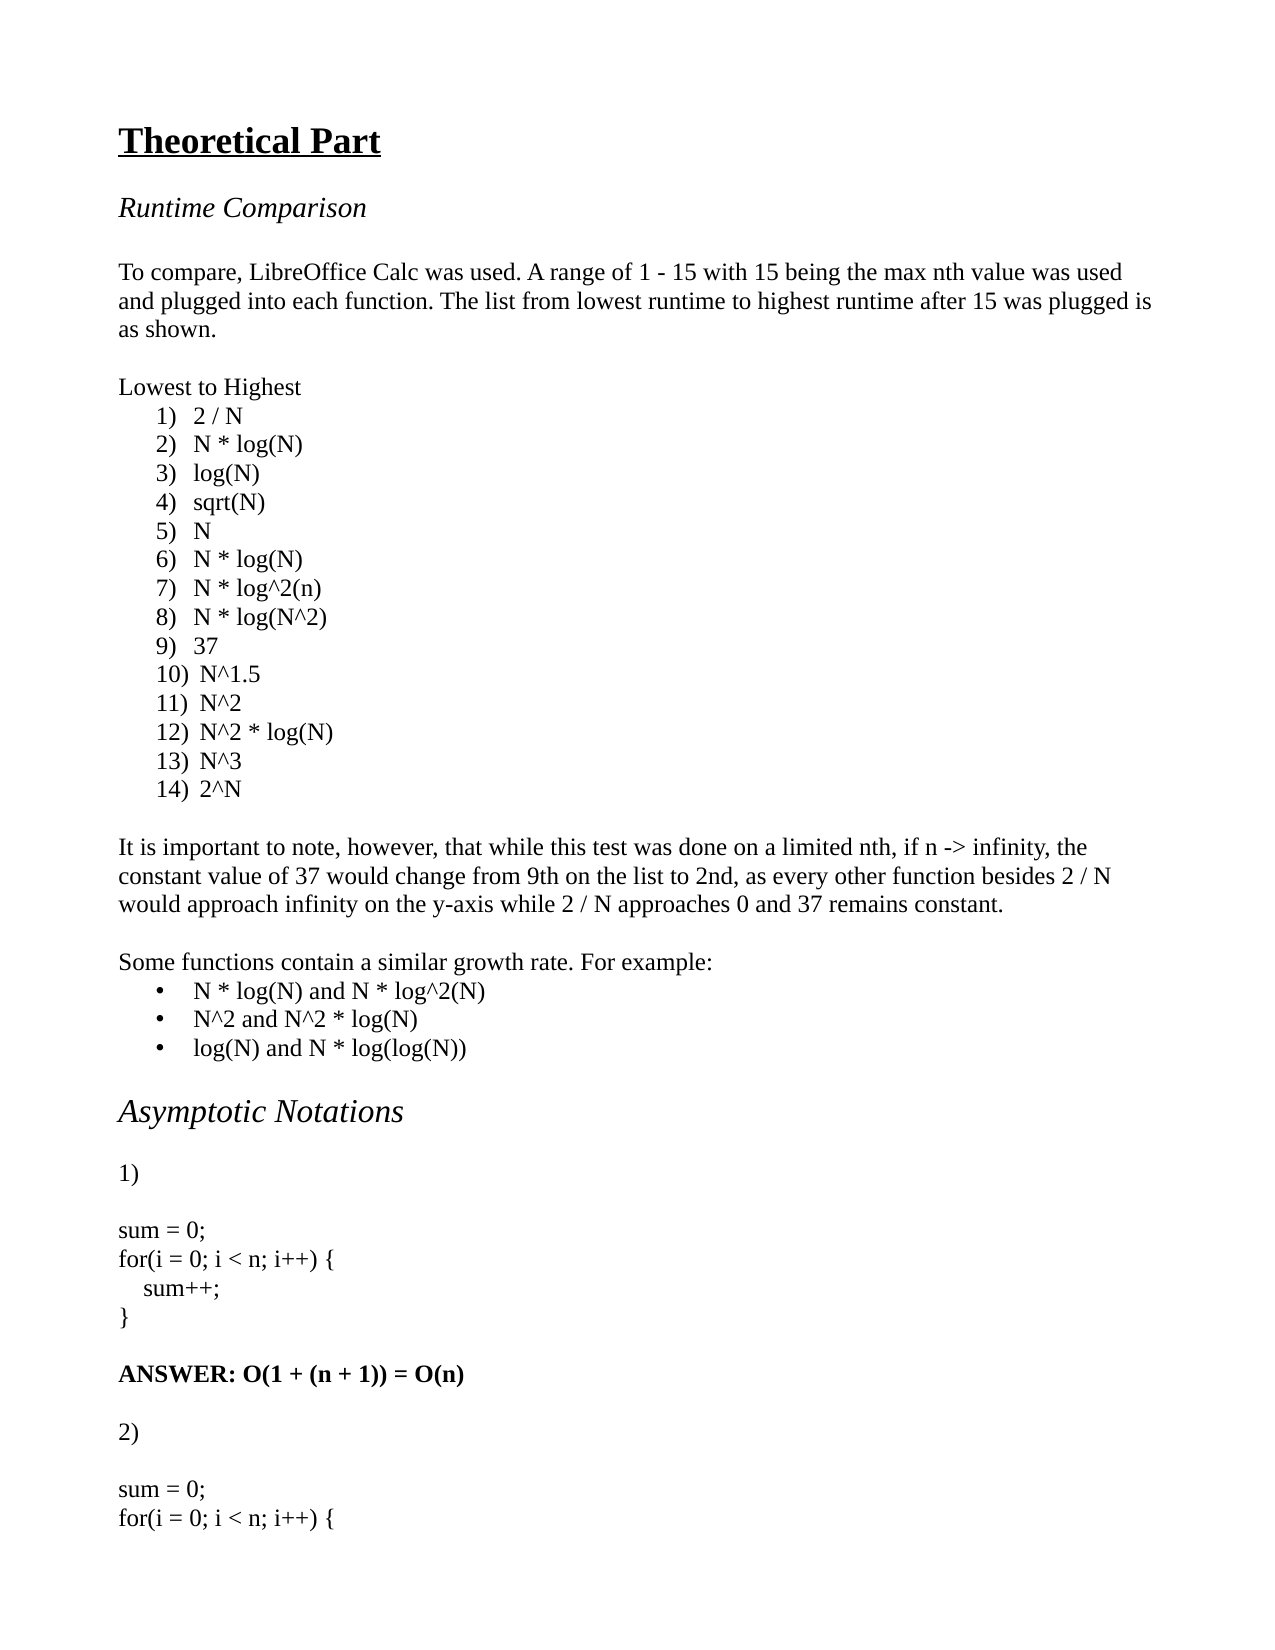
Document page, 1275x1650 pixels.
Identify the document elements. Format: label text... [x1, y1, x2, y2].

text for(i = 0; i < n; i++) { [118, 1244, 1157, 1273]
text 1) [118, 1158, 1157, 1187]
text } [118, 1302, 1157, 1330]
list N^3 [156, 746, 1157, 774]
list N^2 * log(N) [156, 717, 1157, 746]
list N^1.5 [156, 659, 1157, 688]
text ANSWER: O(1 + (n + 1)) = O(n) [118, 1359, 1157, 1388]
text Runtime Comparison [118, 190, 1157, 223]
list log(N) [156, 458, 1157, 487]
list N * log^2(n) [156, 573, 1157, 602]
text sum = 0; [118, 1215, 1157, 1244]
list N^2 and N^2 * log(N) [156, 1004, 1157, 1033]
list N^2 [156, 688, 1157, 717]
text sum++; [118, 1273, 1157, 1302]
list N * log(N) and N * log^2(N) [156, 976, 1157, 1004]
list 2 / N [156, 401, 1157, 429]
list log(N) and N * log(log(N)) [156, 1033, 1157, 1062]
list sqrt(N) [156, 487, 1157, 516]
text sum = 0; [118, 1474, 1157, 1503]
list N [156, 516, 1157, 544]
text Asymptotic Notations [118, 1091, 1157, 1129]
text Theoretical Part [118, 118, 1157, 161]
list 2^N [156, 774, 1157, 803]
list N * log(N^2) [156, 602, 1157, 631]
list 37 [156, 631, 1157, 659]
text It is important to note, however, that while this test was done on a limited nth, if n -> infinity, the constant value of 37 would change from 9th on the list to 2nd, as every other function besides 2 / N would approach infinity on the y-axis while 2 / N approaches 0 and 37 remains constant. [118, 832, 1157, 918]
text Lowest to Highest [118, 372, 1157, 401]
text for(i = 0; i < n; i++) { [118, 1503, 1157, 1532]
list N * log(N) [156, 429, 1157, 458]
text 2) [118, 1417, 1157, 1445]
list N * log(N) [156, 544, 1157, 573]
text Some functions contain a similar growth rate. For example: [118, 947, 1157, 976]
text To compare, LibreOffice Calc was used. A range of 1 - 15 with 15 being the max nth value was used and plugged into each function. The list from lowest runtime to highest runtime after 15 was plugged is as shown. [118, 257, 1157, 343]
